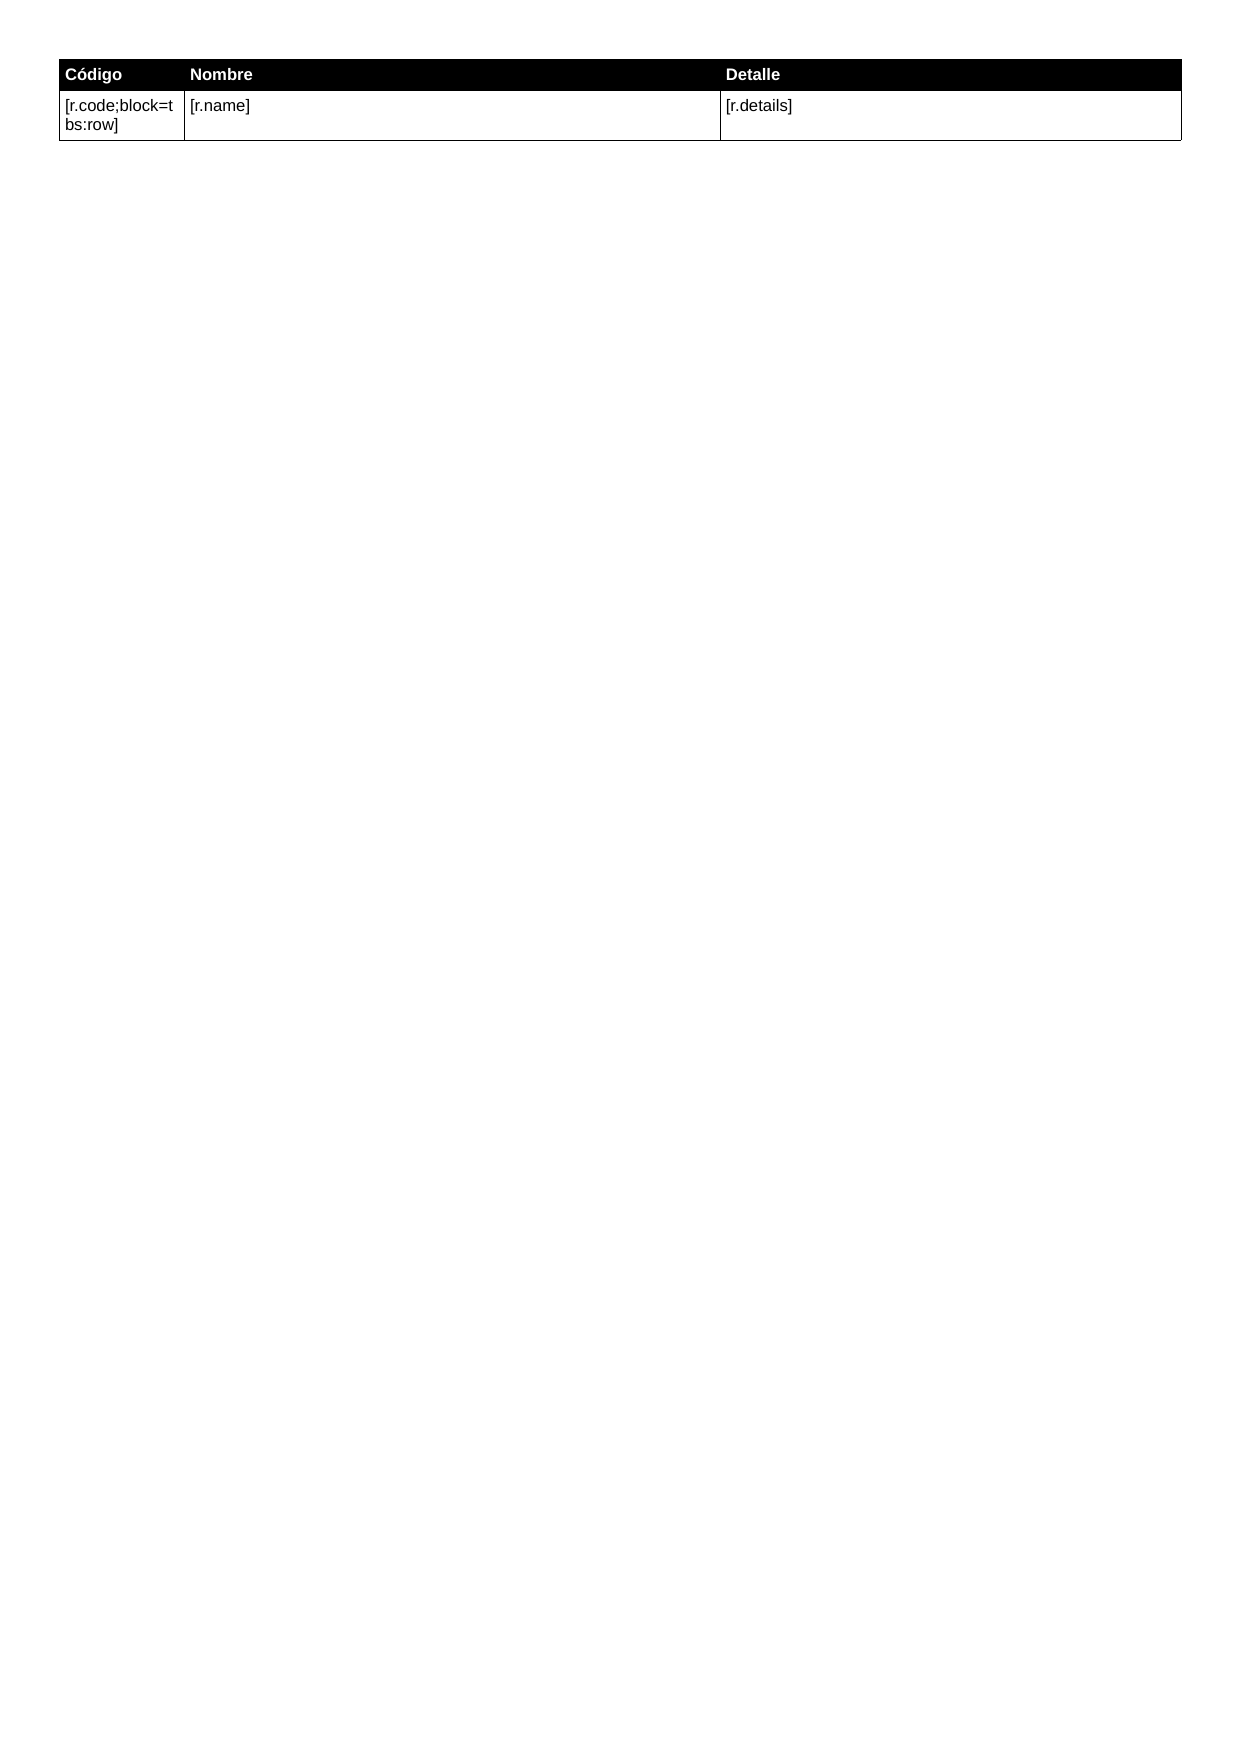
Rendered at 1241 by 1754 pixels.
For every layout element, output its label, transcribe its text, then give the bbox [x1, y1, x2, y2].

table_cell [r.details] [721, 91, 1181, 140]
table_cell [r.name] [185, 91, 720, 140]
table_header Nombre [185, 60, 720, 90]
table_header Detalle [721, 60, 1181, 90]
table_cell [r.code;block=tbs:row] [60, 91, 184, 140]
table_header Código [60, 60, 184, 90]
